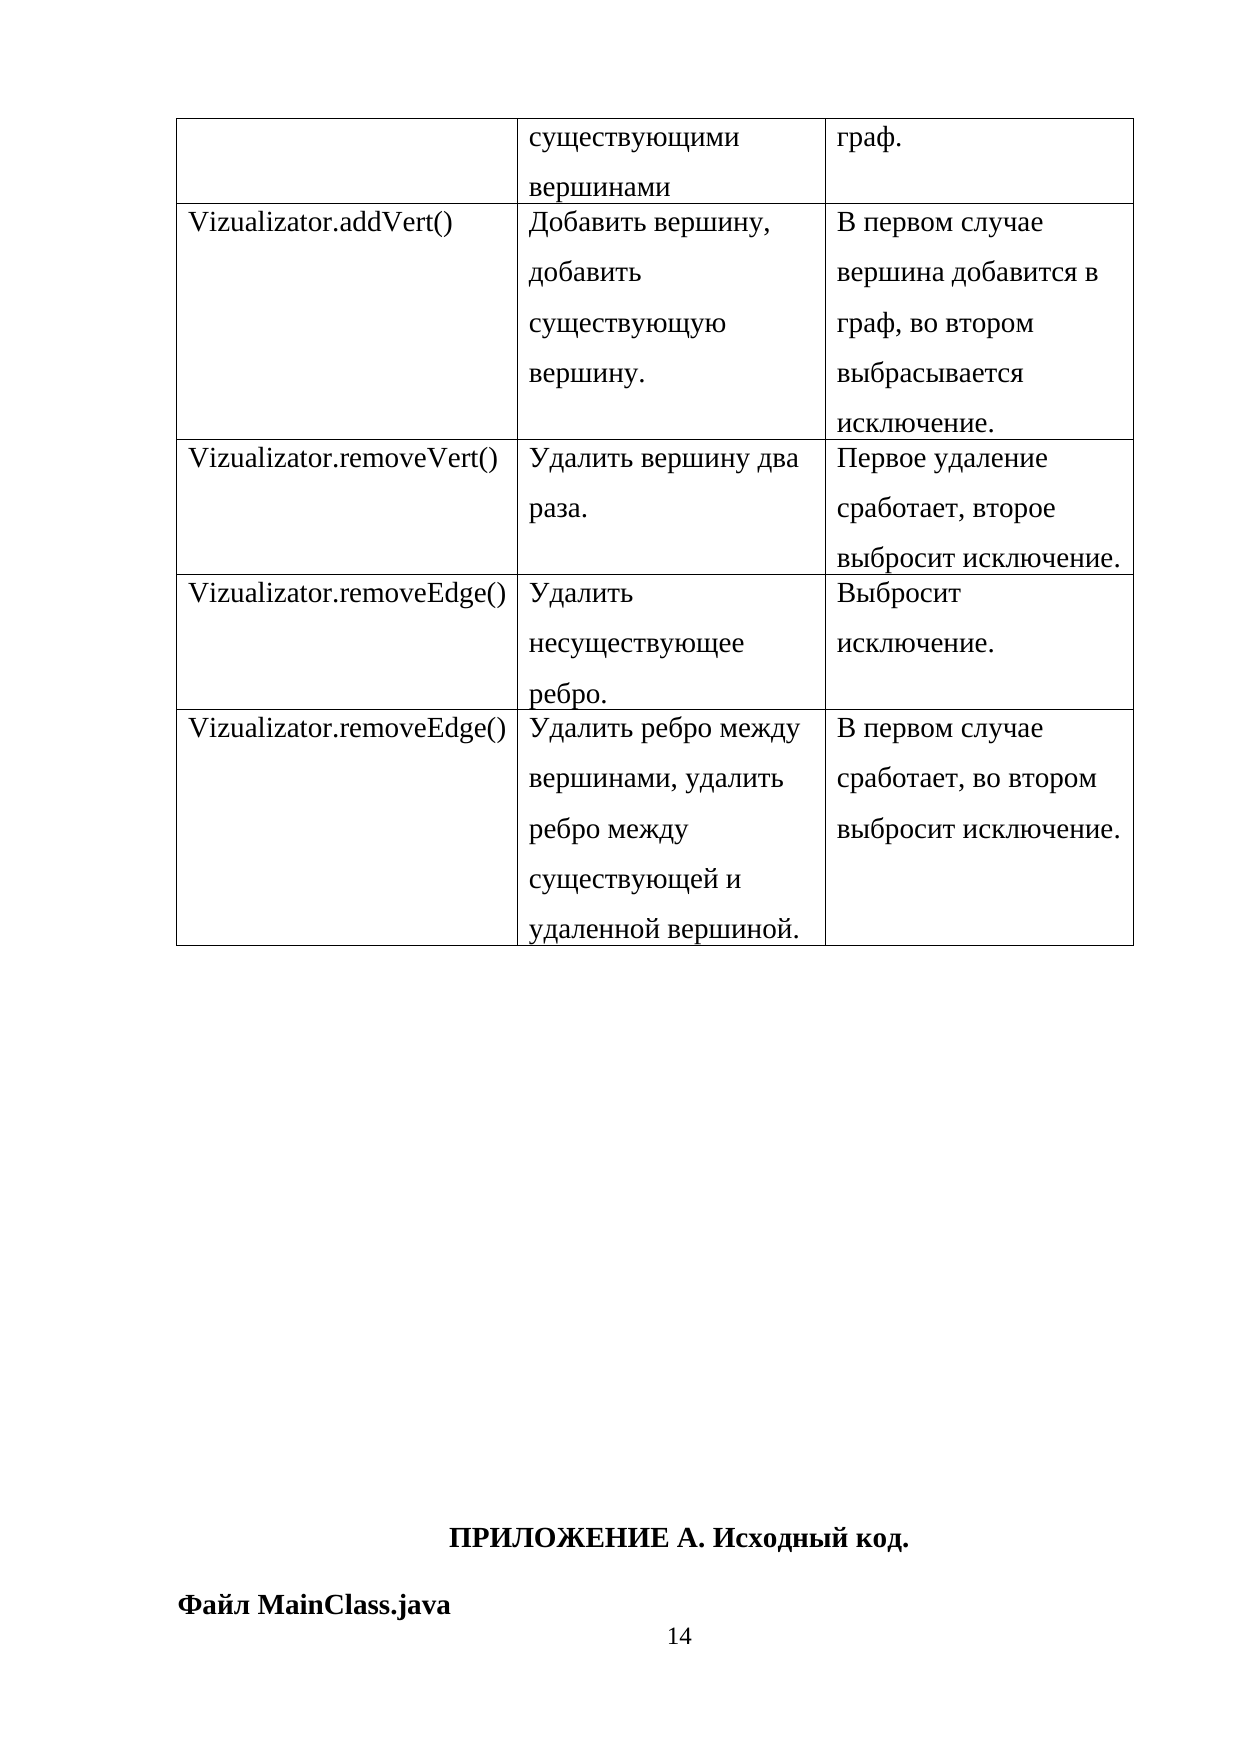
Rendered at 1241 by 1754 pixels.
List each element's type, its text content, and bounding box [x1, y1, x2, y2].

subtitle ПРИЛОЖЕНИЕ А. Исходный код. [177, 1520, 1181, 1554]
table_cell В первом случае вершина добавится в граф, во втором выбрасывается исключение. [826, 204, 1133, 439]
table_cell В первом случае сработает, во втором выбросит исключение. [826, 710, 1133, 945]
table_cell Vizualizator.removeEdge() [177, 575, 517, 709]
table_cell Vizualizator.removeEdge() [177, 710, 517, 945]
table_cell Удалить вершину два раза. [518, 440, 825, 574]
table_cell Vizualizator.addVert() [177, 204, 517, 439]
table_cell существующими вершинами [518, 119, 825, 203]
table_cell Удалить несуществующее ребро. [518, 575, 825, 709]
table_cell Первое удаление сработает, второе выбросит исключение. [826, 440, 1133, 574]
table_cell граф. [826, 119, 1133, 203]
table_cell Vizualizator.removeVert() [177, 440, 517, 574]
text Файл MainClass.java [177, 1587, 1181, 1621]
table_cell Выбросит исключение. [826, 575, 1133, 709]
table_cell [177, 119, 517, 203]
table_cell Удалить ребро между вершинами, удалить ребро между существующей и удаленной вершиной. [518, 710, 825, 945]
table_cell Добавить вершину, добавить существующую вершину. [518, 204, 825, 439]
